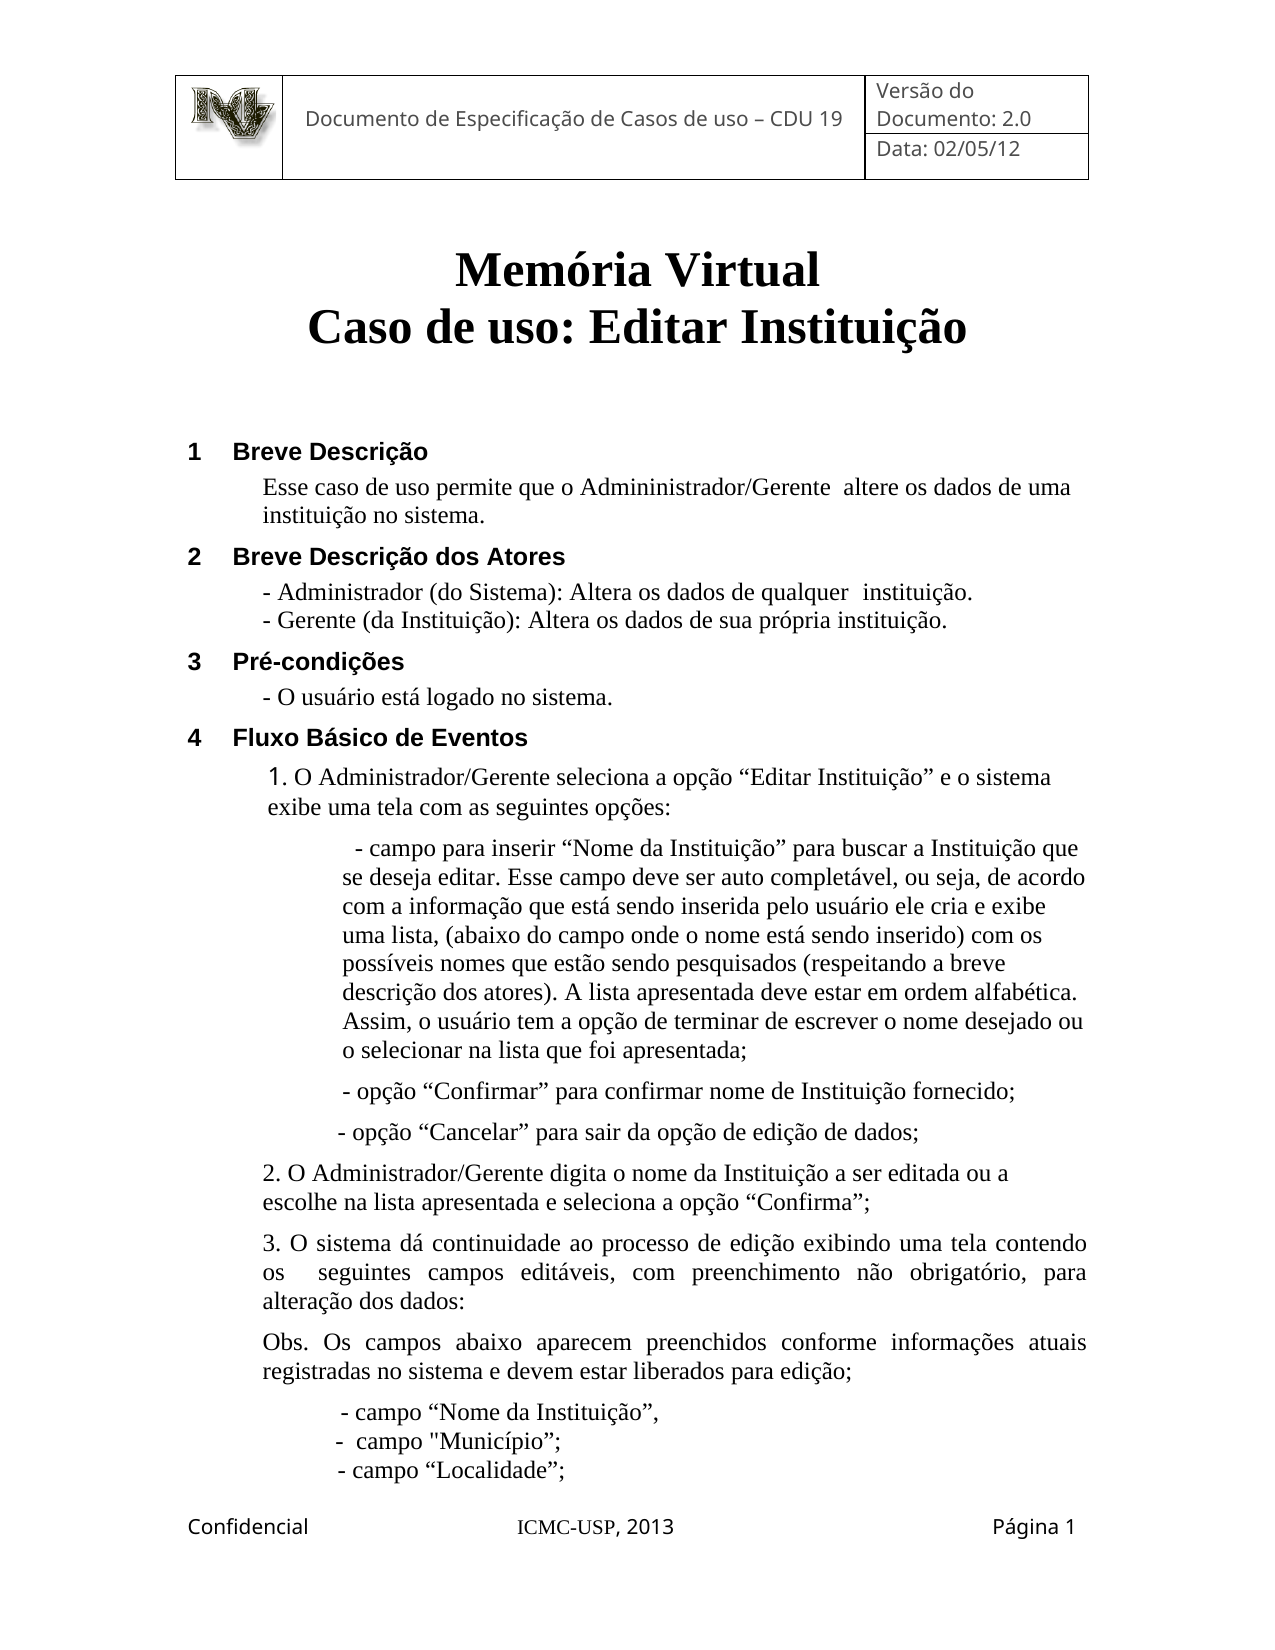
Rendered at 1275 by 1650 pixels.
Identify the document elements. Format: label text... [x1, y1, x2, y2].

subtitle Fluxo Básico de Eventos [187, 723, 1087, 752]
list - campo “Nome da Instituição”, [332, 1397, 1087, 1426]
subtitle Pré-condições [187, 647, 1087, 676]
title Memória Virtual Caso de uso: Editar Instituição [187, 239, 1087, 354]
text Esse caso de uso permite que o Admininistrador/Gerente altere os dados de uma instituição no sistema. [262, 472, 1087, 529]
list 2. O Administrador/Gerente digita o nome da Instituição a ser editada ou a escolhe na lista apresentada e seleciona a opção “Confirma”; [225, 1158, 1087, 1216]
list - opção “Cancelar” para sair da opção de edição de dados; [300, 1117, 1087, 1146]
subtitle Breve Descrição dos Atores [187, 542, 1087, 571]
list - campo "Município”; [332, 1426, 1087, 1455]
list - campo “Localidade”; [187, 1455, 1087, 1483]
list - campo para inserir “Nome da Instituição” para buscar a Instituição que se deseja editar. Esse campo deve ser auto completável, ou seja, de acordo com a informação que está sendo inserida pelo usuário ele cria e exibe uma lista, (abaixo do campo onde o nome está sendo inserido) com os possíveis nomes que estão sendo pesquisados (respeitando a breve descrição dos atores). A lista apresentada deve estar em ordem alfabética. Assim, o usuário tem a opção de terminar de escrever o nome desejado ou o selecionar na lista que foi apresentada; [342, 833, 1087, 1063]
text - Gerente (da Instituição): Altera os dados de sua própria instituição. [187, 606, 1087, 634]
text - Administrador (do Sistema): Altera os dados de qualquer instituição. [187, 577, 1087, 606]
picture [186, 76, 277, 151]
text - O usuário está logado no sistema. [262, 682, 1087, 711]
list Obs. Os campos abaixo aparecem preenchidos conforme informações atuais registradas no sistema e devem estar liberados para edição; [244, 1327, 1087, 1385]
list - opção “Confirmar” para confirmar nome de Instituição fornecido; [342, 1076, 1087, 1105]
subtitle Breve Descrição [187, 437, 1087, 466]
list 1. O Administrador/Gerente seleciona a opção “Editar Instituição” e o sistema exibe uma tela com as seguintes opções: [230, 758, 1087, 821]
list 3. O sistema dá continuidade ao processo de edição exibindo uma tela contendo os seguintes campos editáveis, com preenchimento não obrigatório, para alteração dos dados: [244, 1228, 1087, 1315]
